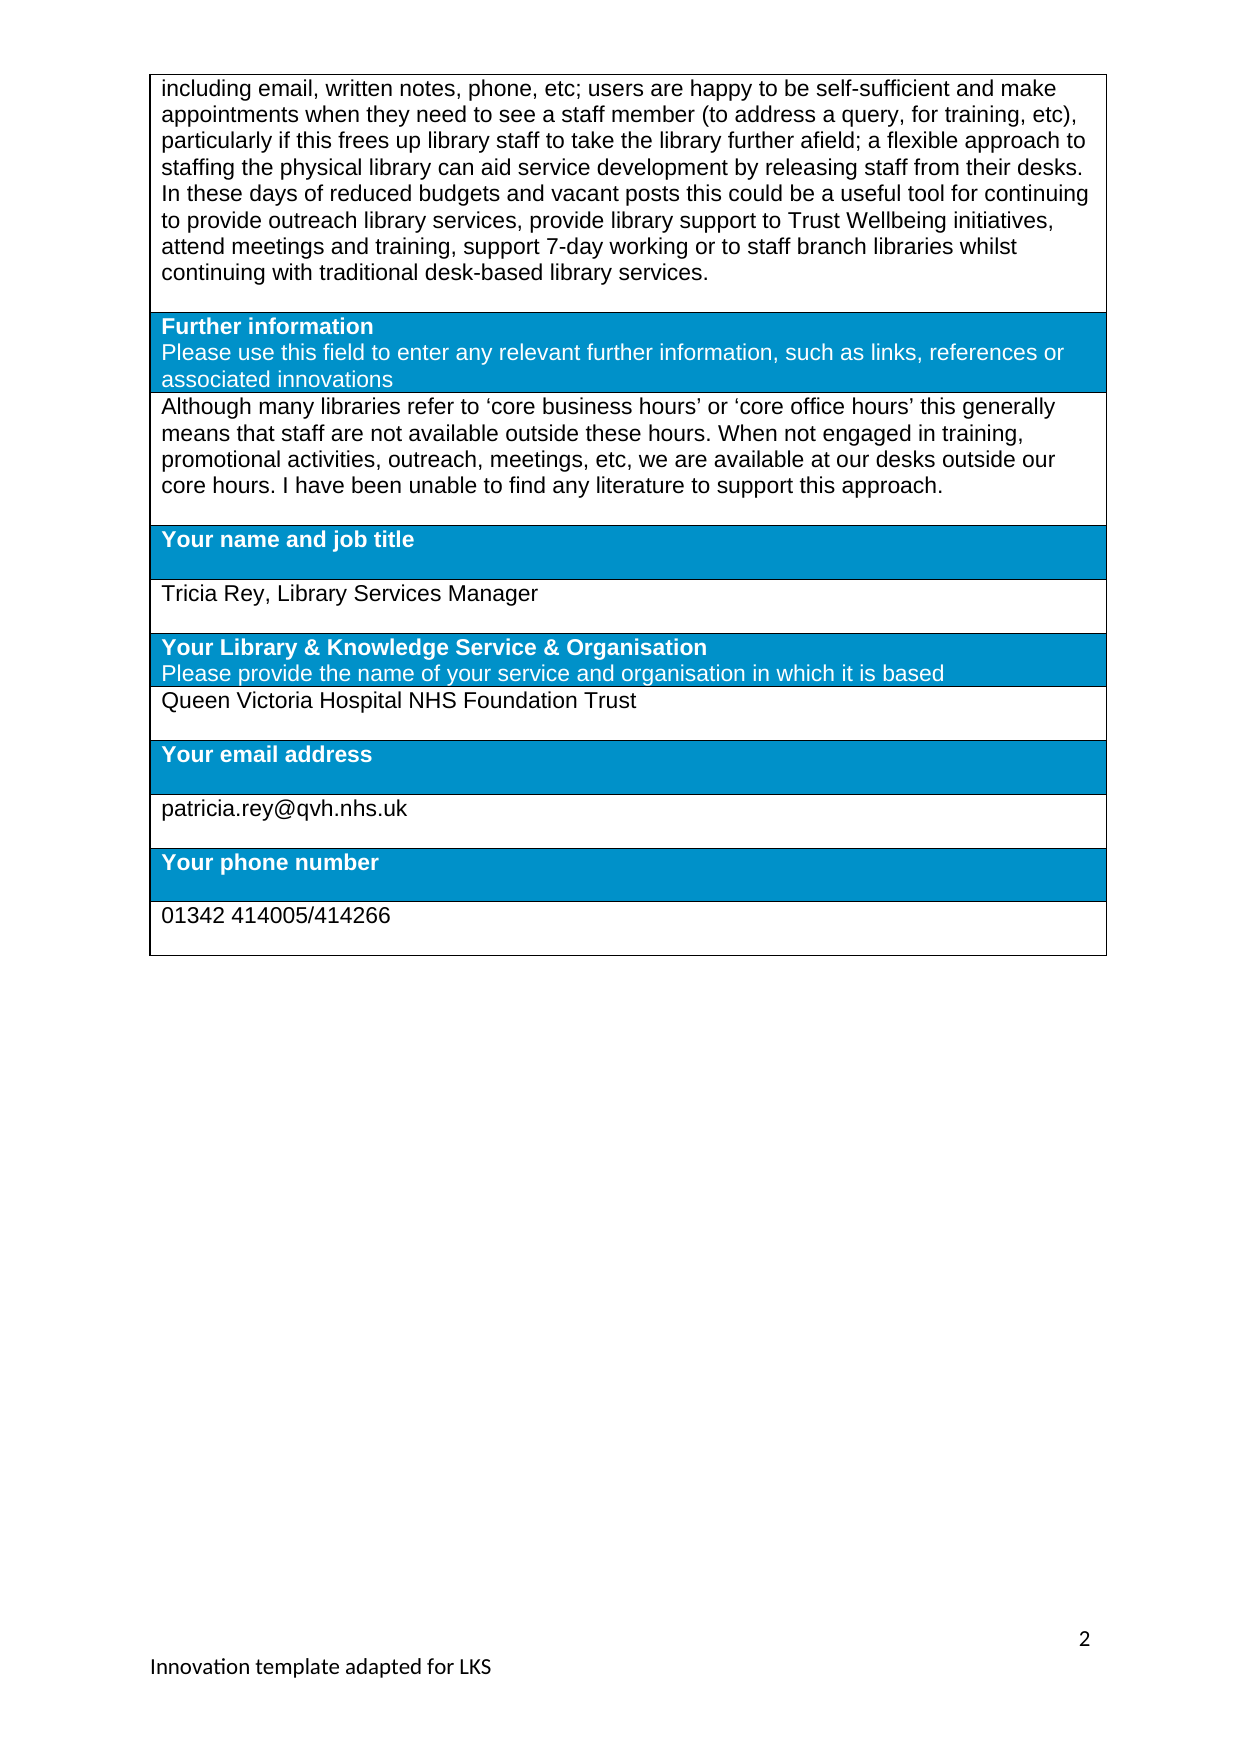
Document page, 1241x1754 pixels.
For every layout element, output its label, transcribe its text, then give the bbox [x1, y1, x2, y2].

table_cell Further information Please use this field to enter any relevant further information, such as links, references or associated innovations [151, 313, 1106, 392]
table_cell 01342 414005/414266 xxxxxxxxxxxxxxxxxxxxxxxxxxxxxxxxxxxxxxxxxxxxxxxxxxxxxxxxxxxx [151, 902, 1106, 955]
table_cell patricia.rey@qvh.nhs.uk [151, 795, 1106, 847]
table_cell Although many libraries refer to ‘core business hours’ or ‘core office hours’ this generally means that staff are not available outside these hours. When not engaged in training, promotional activities, outreach, meetings, etc, we are available at our desks outside our core hours. I have been unable to find any literature to support this approach. [151, 393, 1106, 525]
table_cell Your Library & Knowledge Service & Organisation Please provide the name of your service and organisation in which it is based [151, 634, 1106, 686]
table_cell Tricia Rey, Library Services Manager location within HEE [151, 580, 1106, 632]
table_cell Your phone number [151, 849, 1106, 901]
table_cell including email, written notes, phone, etc; users are happy to be self-sufficient and make appointments when they need to see a staff member (to address a query, for training, etc), particularly if this frees up library staff to take the library further afield; a flexible approach to staffing the physical library can aid service development by releasing staff from their desks. In these days of reduced budgets and vacant posts this could be a useful tool for continuing to provide outreach library services, provide library support to Trust Wellbeing initiatives, attend meetings and training, support 7-day working or to staff branch libraries whilst continuing with traditional desk-based library services. [151, 75, 1106, 312]
table_cell Queen Victoria Hospital NHS Foundation Trust [151, 687, 1106, 740]
table_cell Your name and job title [151, 526, 1106, 579]
table_cell Your email address [151, 741, 1106, 794]
